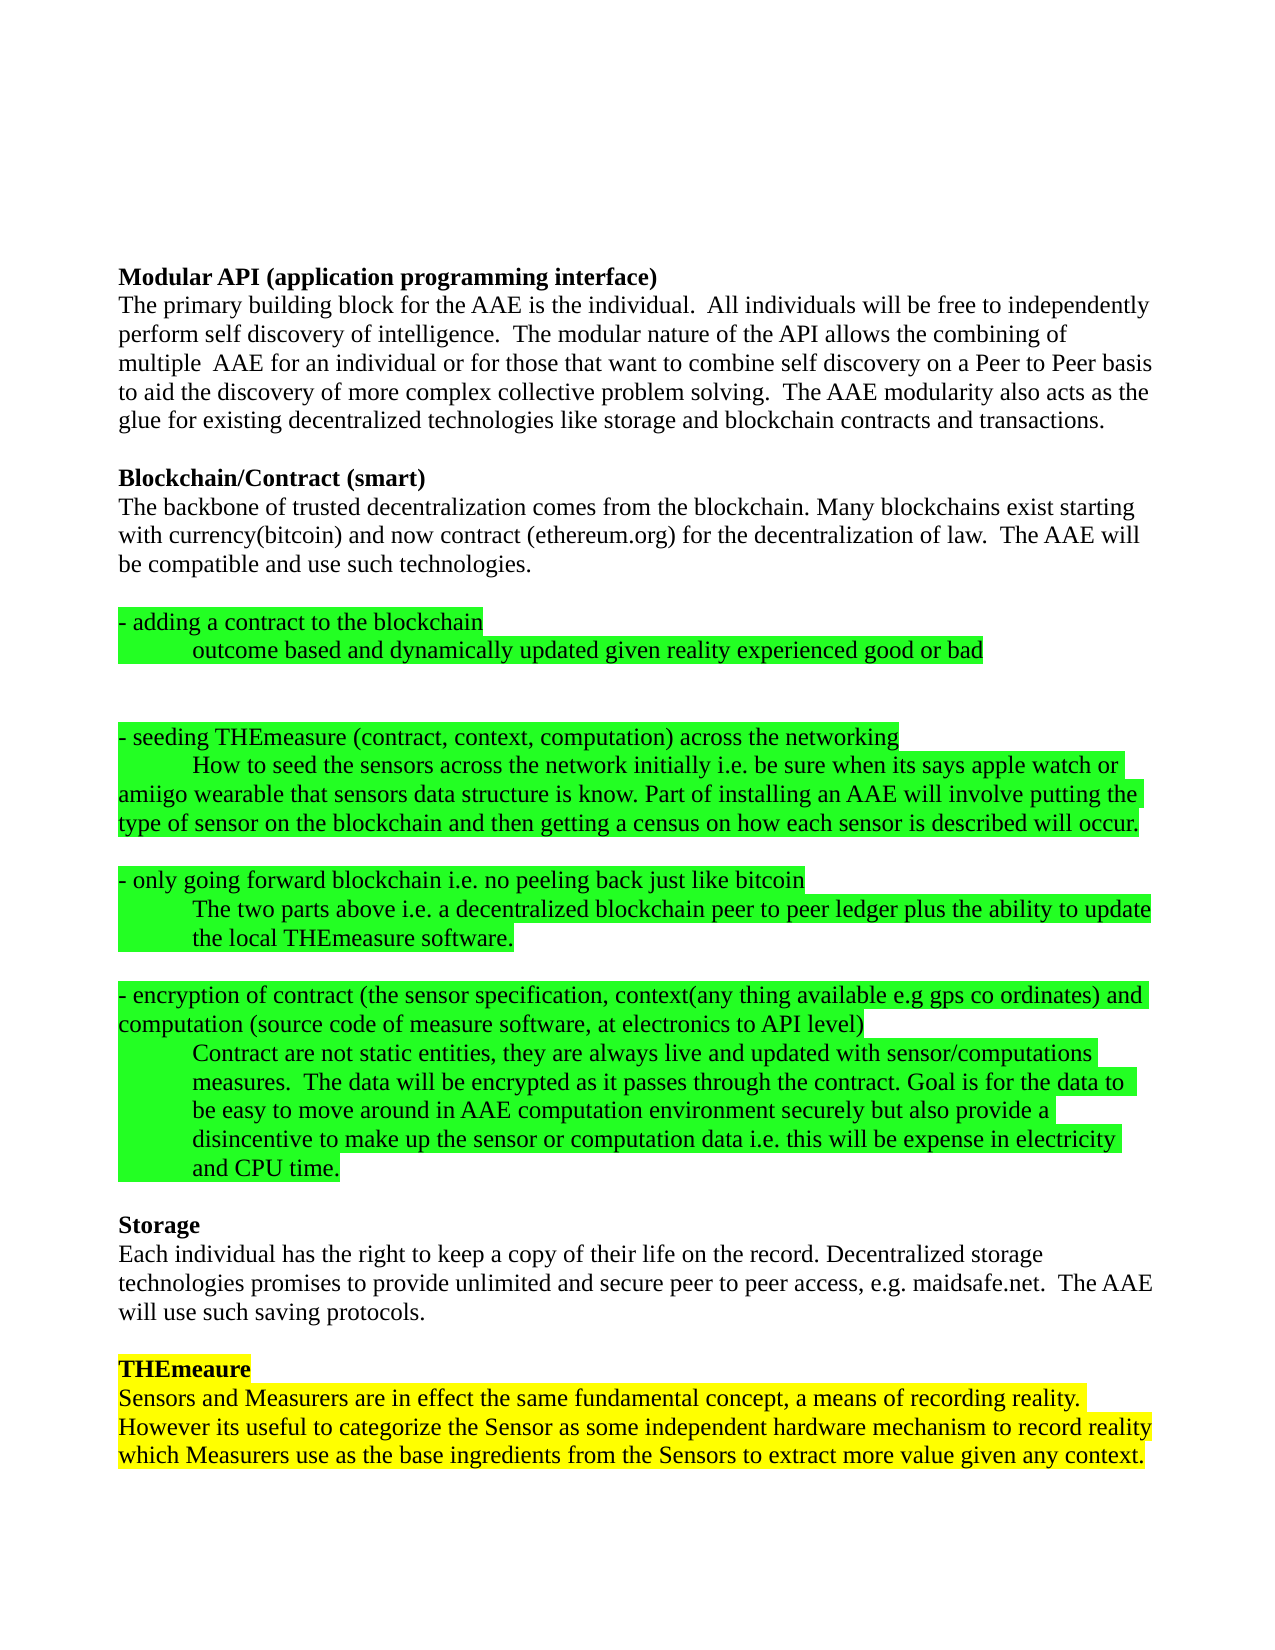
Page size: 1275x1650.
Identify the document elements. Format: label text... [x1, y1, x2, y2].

text - seeding THEmeasure (contract, context, computation) across the networking [118, 722, 1157, 751]
text Contract are not static entities, they are always live and updated with sensor/computations measures. The data will be encrypted as it passes through the contract. Goal is for the data to be easy to move around in AAE computation environment securely but also provide a disincentive to make up the sensor or computation data i.e. this will be expense in electricity and CPU time. [118, 1038, 1157, 1182]
text The primary building block for the AAE is the individual. All individuals will be free to independently perform self discovery of intelligence. The modular nature of the API allows the combining of multiple AAE for an individual or for those that want to combine self discovery on a Peer to Peer basis to aid the discovery of more complex collective problem solving. The AAE modularity also acts as the glue for existing decentralized technologies like storage and blockchain contracts and transactions. [118, 291, 1157, 434]
text Each individual has the right to keep a copy of their life on the record. Decentralized storage technologies promises to provide unlimited and secure peer to peer access, e.g. maidsafe.net. The AAE will use such saving protocols. [118, 1239, 1157, 1326]
text outcome based and dynamically updated given reality experienced good or bad [118, 636, 1157, 664]
text - adding a contract to the blockchain [118, 607, 1157, 636]
text Modular API (application programming interface) [118, 262, 1157, 291]
text The two parts above i.e. a decentralized blockchain peer to peer ledger plus the ability to update the local THEmeasure software. [118, 894, 1157, 952]
text How to seed the sensors across the network initially i.e. be sure when its says apple watch or amiigo wearable that sensors data structure is know. Part of installing an AAE will involve putting the type of sensor on the blockchain and then getting a census on how each sensor is described will occur. [118, 751, 1157, 837]
text Blockchain/Contract (smart) [118, 463, 1157, 492]
text Sensors and Measurers are in effect the same fundamental concept, a means of recording reality. However its useful to categorize the Sensor as some independent hardware mechanism to record reality which Measurers use as the base ingredients from the Sensors to extract more value given any context. [118, 1383, 1157, 1469]
text The backbone of trusted decentralization comes from the blockchain. Many blockchains exist starting with currency(bitcoin) and now contract (ethereum.org) for the decentralization of law. The AAE will be compatible and use such technologies. [118, 492, 1157, 578]
text Storage [118, 1211, 1157, 1239]
text - only going forward blockchain i.e. no peeling back just like bitcoin [118, 866, 1157, 894]
text - encryption of contract (the sensor specification, context(any thing available e.g gps co ordinates) and computation (source code of measure software, at electronics to API level) [118, 981, 1157, 1038]
text THEmeaure [118, 1354, 1157, 1383]
